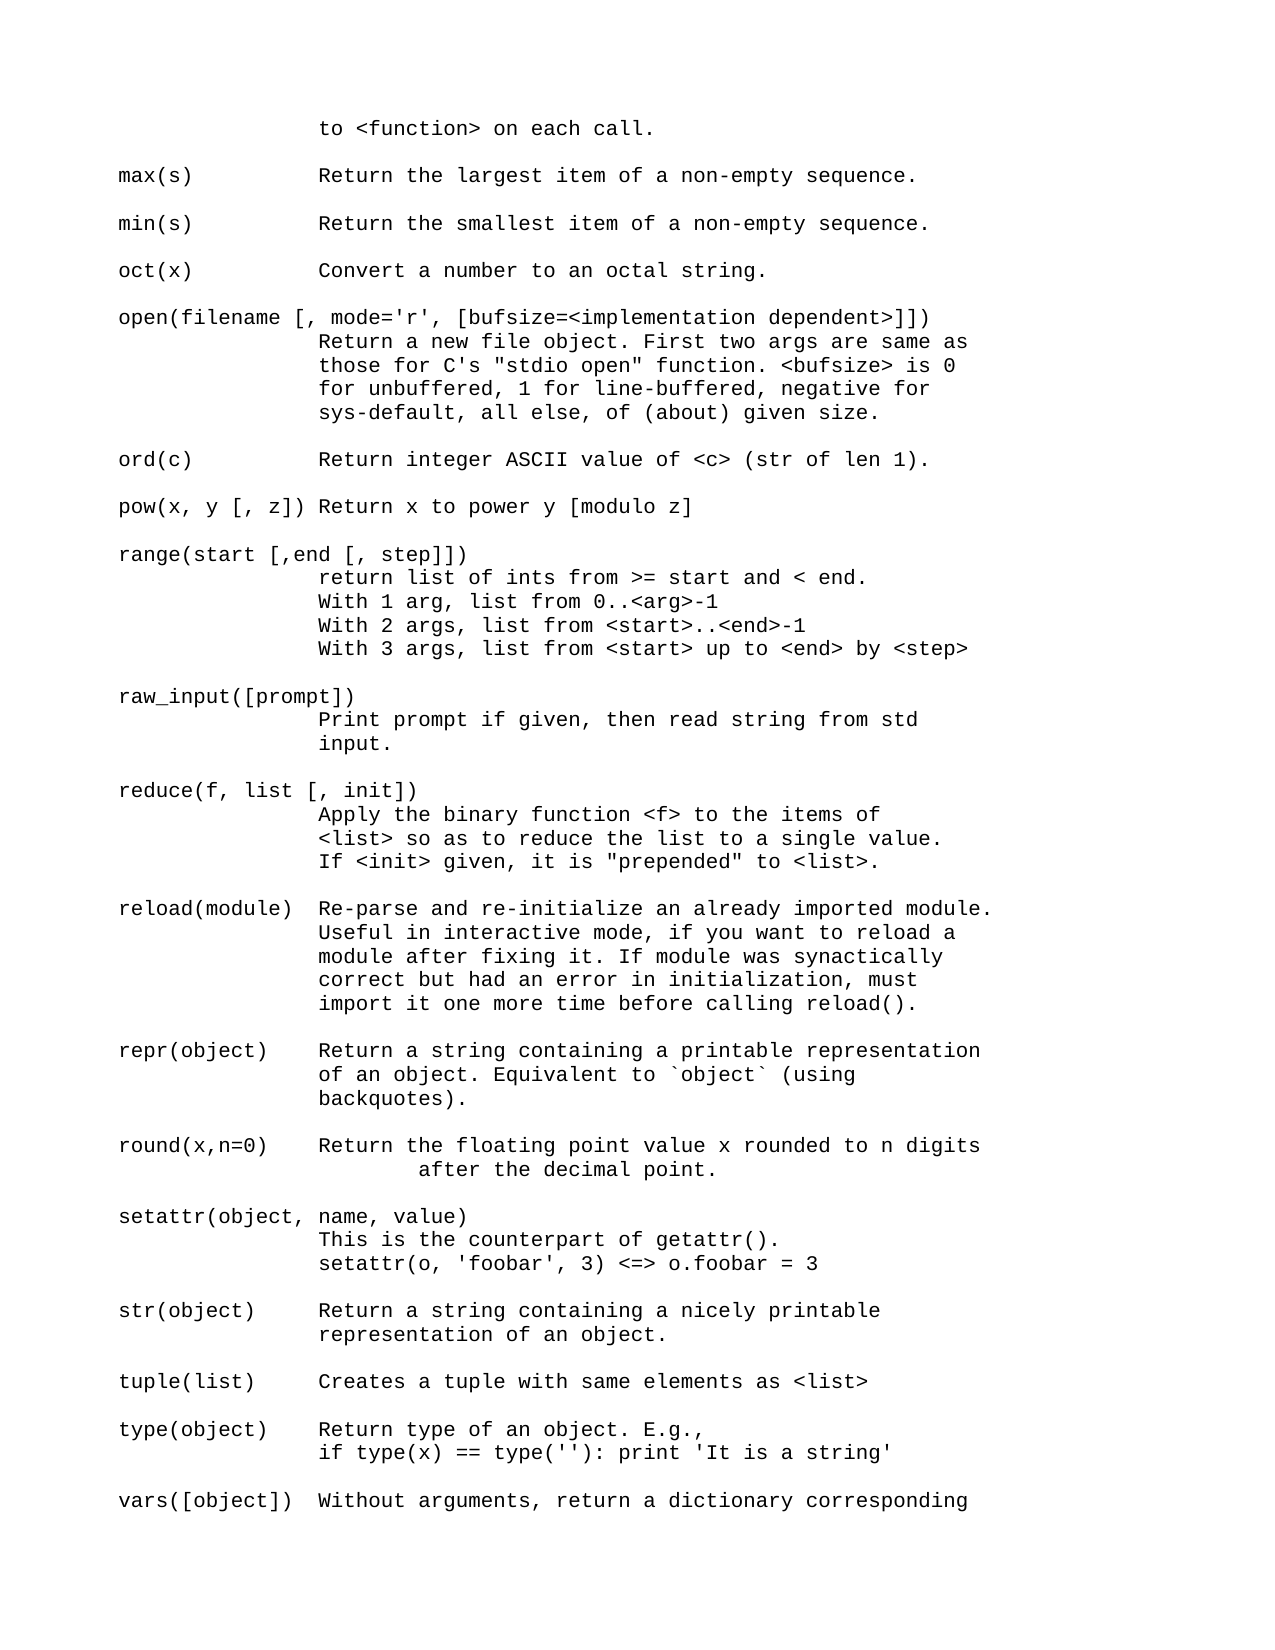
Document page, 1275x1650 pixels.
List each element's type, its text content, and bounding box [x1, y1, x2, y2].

text Useful in interactive mode, if you want to reload a [118, 922, 1157, 946]
text range(start [,end [, step]]) [118, 544, 1157, 567]
text If <init> given, it is "prepended" to <list>. [118, 851, 1157, 875]
text backquotes). [118, 1088, 1157, 1111]
text This is the counterpart of getattr(). [118, 1229, 1157, 1253]
text if type(x) == type(''): print 'It is a string' [118, 1442, 1157, 1466]
text type(object) Return type of an object. E.g., [118, 1419, 1157, 1442]
text pow(x, y [, z]) Return x to power y [modulo z] [118, 496, 1157, 520]
text Apply the binary function <f> to the items of [118, 804, 1157, 827]
text tuple(list) Creates a tuple with same elements as <list> [118, 1371, 1157, 1395]
text correct but had an error in initialization, must [118, 969, 1157, 993]
text ord(c) Return integer ASCII value of <c> (str of len 1). [118, 449, 1157, 473]
text repr(object) Return a string containing a printable representation [118, 1040, 1157, 1064]
text module after fixing it. If module was synactically [118, 946, 1157, 969]
text With 1 arg, list from 0..<arg>-1 [118, 591, 1157, 615]
text of an object. Equivalent to `object` (using [118, 1064, 1157, 1088]
text return list of ints from >= start and < end. [118, 567, 1157, 591]
text round(x,n=0) Return the floating point value x rounded to n digits [118, 1135, 1157, 1158]
text representation of an object. [118, 1324, 1157, 1348]
text input. [118, 733, 1157, 757]
text after the decimal point. [118, 1158, 1157, 1182]
text str(object) Return a string containing a nicely printable [118, 1300, 1157, 1324]
text reduce(f, list [, init]) [118, 780, 1157, 804]
text reload(module) Re-parse and re-initialize an already imported module. [118, 898, 1157, 922]
text vars([object]) Without arguments, return a dictionary corresponding [118, 1489, 1157, 1513]
text raw_input([prompt]) [118, 686, 1157, 709]
text max(s) Return the largest item of a non-empty sequence. [118, 165, 1157, 189]
text to <function> on each call. [118, 118, 1157, 142]
text With 2 args, list from <start>..<end>-1 [118, 615, 1157, 638]
text Return a new file object. First two args are same as [118, 331, 1157, 354]
text setattr(object, name, value) [118, 1206, 1157, 1229]
text With 3 args, list from <start> up to <end> by <step> [118, 638, 1157, 662]
text Print prompt if given, then read string from std [118, 709, 1157, 733]
text open(filename [, mode='r', [bufsize=<implementation dependent>]]) [118, 307, 1157, 331]
text for unbuffered, 1 for line-buffered, negative for [118, 378, 1157, 402]
text oct(x) Convert a number to an octal string. [118, 260, 1157, 284]
text setattr(o, 'foobar', 3) <=> o.foobar = 3 [118, 1253, 1157, 1277]
text sys-default, all else, of (about) given size. [118, 402, 1157, 426]
text those for C's "stdio open" function. <bufsize> is 0 [118, 354, 1157, 378]
text min(s) Return the smallest item of a non-empty sequence. [118, 213, 1157, 236]
text <list> so as to reduce the list to a single value. [118, 827, 1157, 851]
text import it one more time before calling reload(). [118, 993, 1157, 1017]
